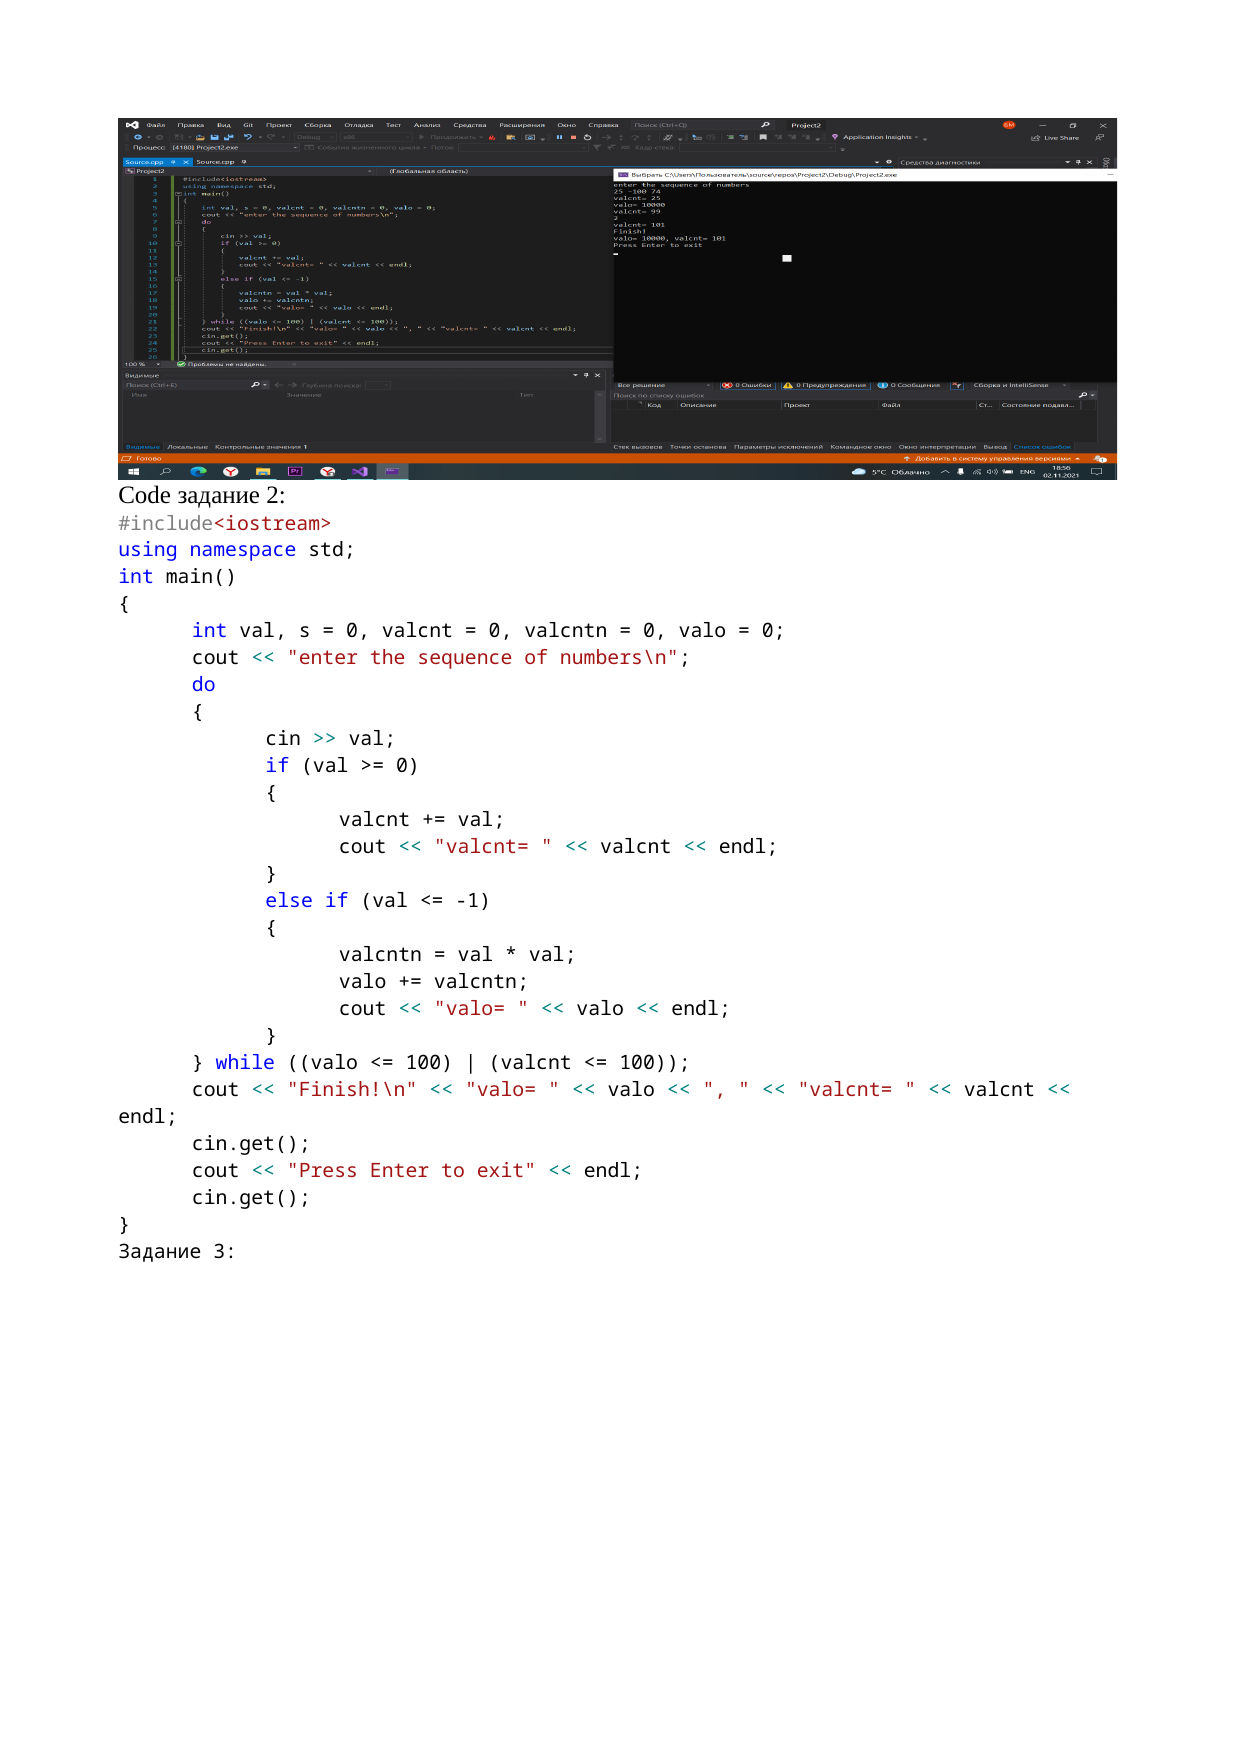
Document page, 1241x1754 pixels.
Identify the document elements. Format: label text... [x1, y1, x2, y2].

text Задание 3: [118, 1237, 1122, 1264]
text cout << "enter the sequence of numbers\n"; [118, 644, 1122, 671]
text cout << "valcnt= " << valcnt << endl; [118, 832, 1122, 859]
text } [118, 1021, 1122, 1048]
text valcnt += val; [118, 806, 1122, 832]
text int main() [118, 563, 1122, 590]
text using namespace std; [118, 536, 1122, 563]
text if (val >= 0) [118, 752, 1122, 778]
text int val, s = 0, valcnt = 0, valcntn = 0, valo = 0; [118, 617, 1122, 644]
text valo += valcntn; [118, 967, 1122, 994]
text valcntn = val * val; [118, 940, 1122, 967]
text { [118, 698, 1122, 724]
text else if (val <= -1) [118, 886, 1122, 913]
text do [118, 671, 1122, 698]
text Code задание 2: [118, 480, 1122, 509]
text { [118, 913, 1122, 940]
text cout << "Press Enter to exit" << endl; [118, 1156, 1122, 1183]
text { [118, 590, 1122, 617]
text } [118, 1210, 1122, 1237]
text } while ((valo <= 100) | (valcnt <= 100)); [118, 1048, 1122, 1075]
text cin.get(); [118, 1183, 1122, 1210]
text cout << "Finish!\n" << "valo= " << valo << ", " << "valcnt= " << valcnt << endl; [118, 1075, 1122, 1129]
text cin.get(); [118, 1129, 1122, 1156]
text } [118, 859, 1122, 886]
text #include<iostream> [118, 509, 1122, 536]
text { [118, 778, 1122, 806]
text cin >> val; [118, 724, 1122, 752]
text cout << "valo= " << valo << endl; [118, 994, 1122, 1021]
